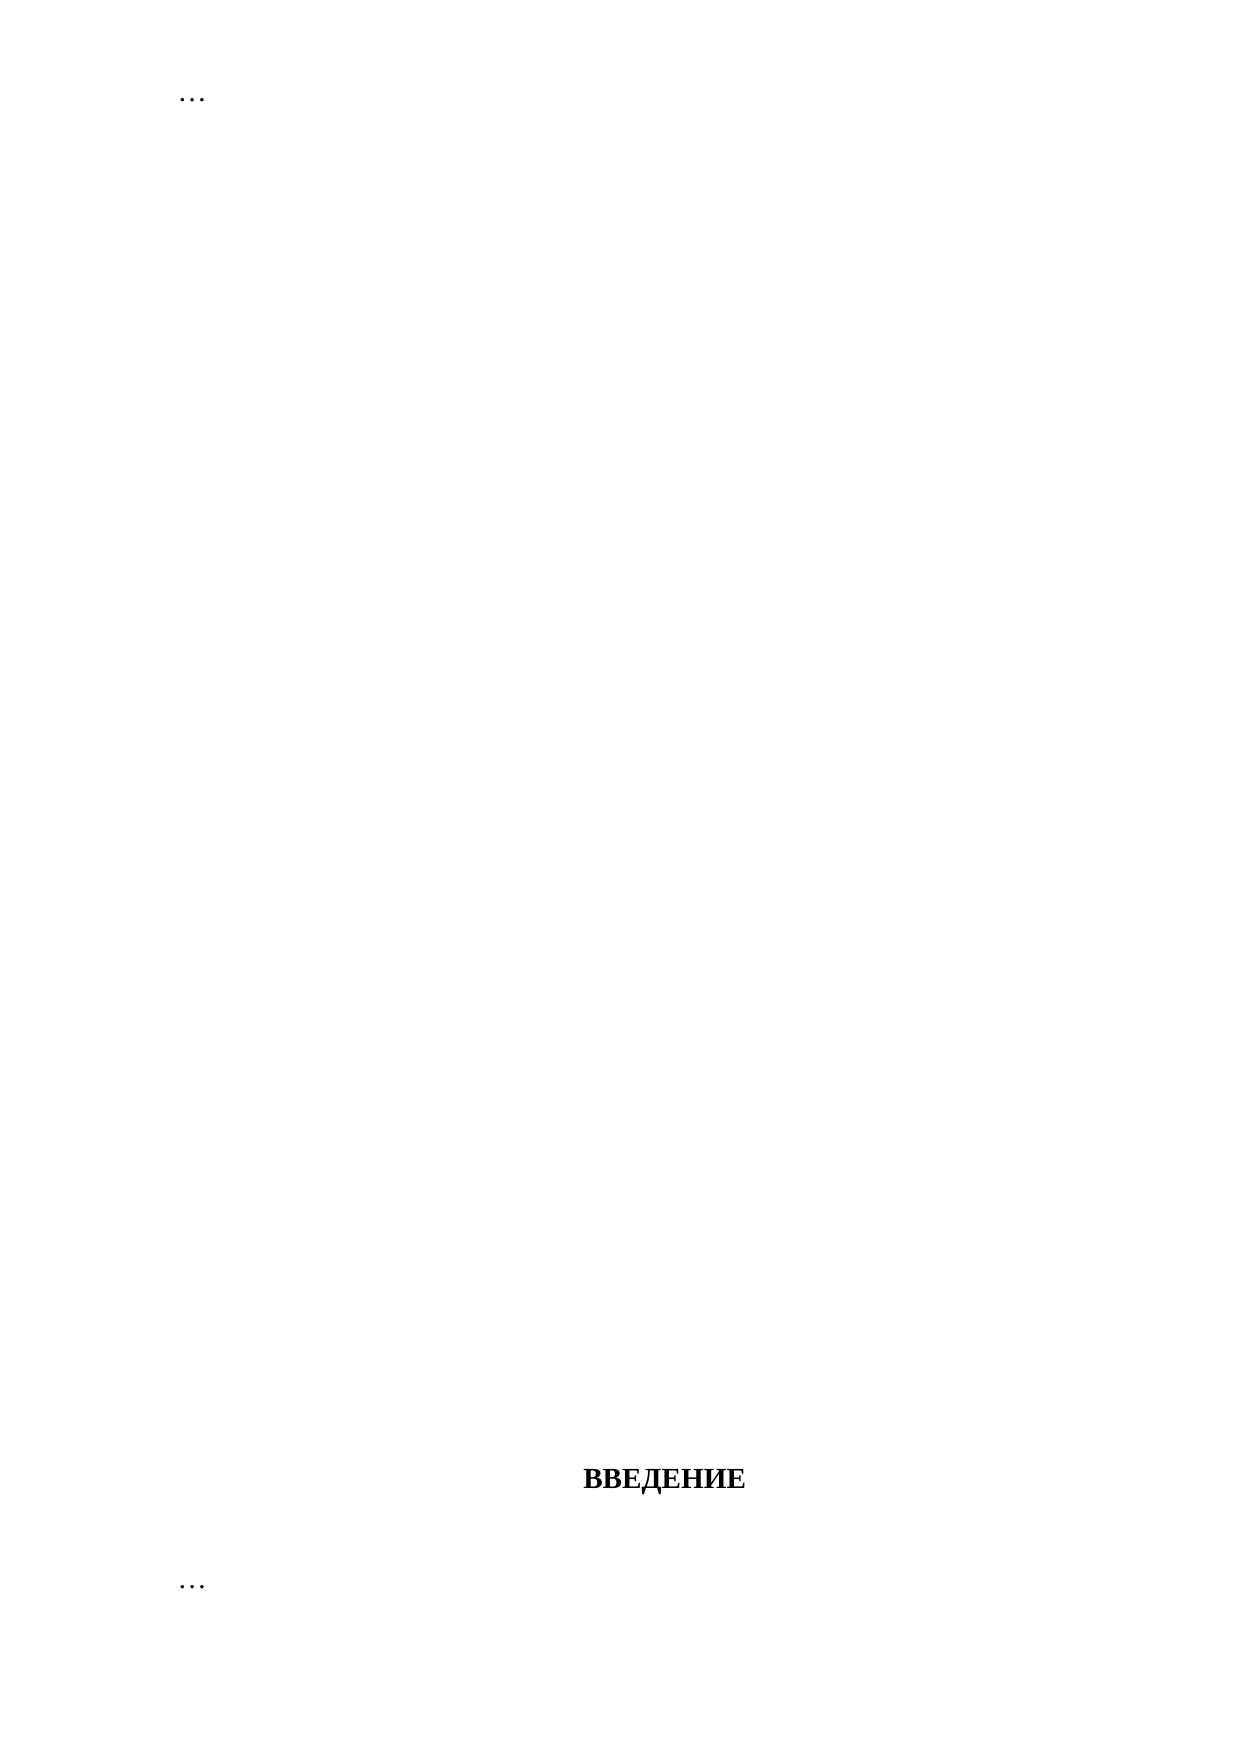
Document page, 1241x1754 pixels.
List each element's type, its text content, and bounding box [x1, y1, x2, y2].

text … [177, 74, 1152, 107]
text … [177, 1562, 1152, 1595]
text введение [177, 1461, 1152, 1494]
